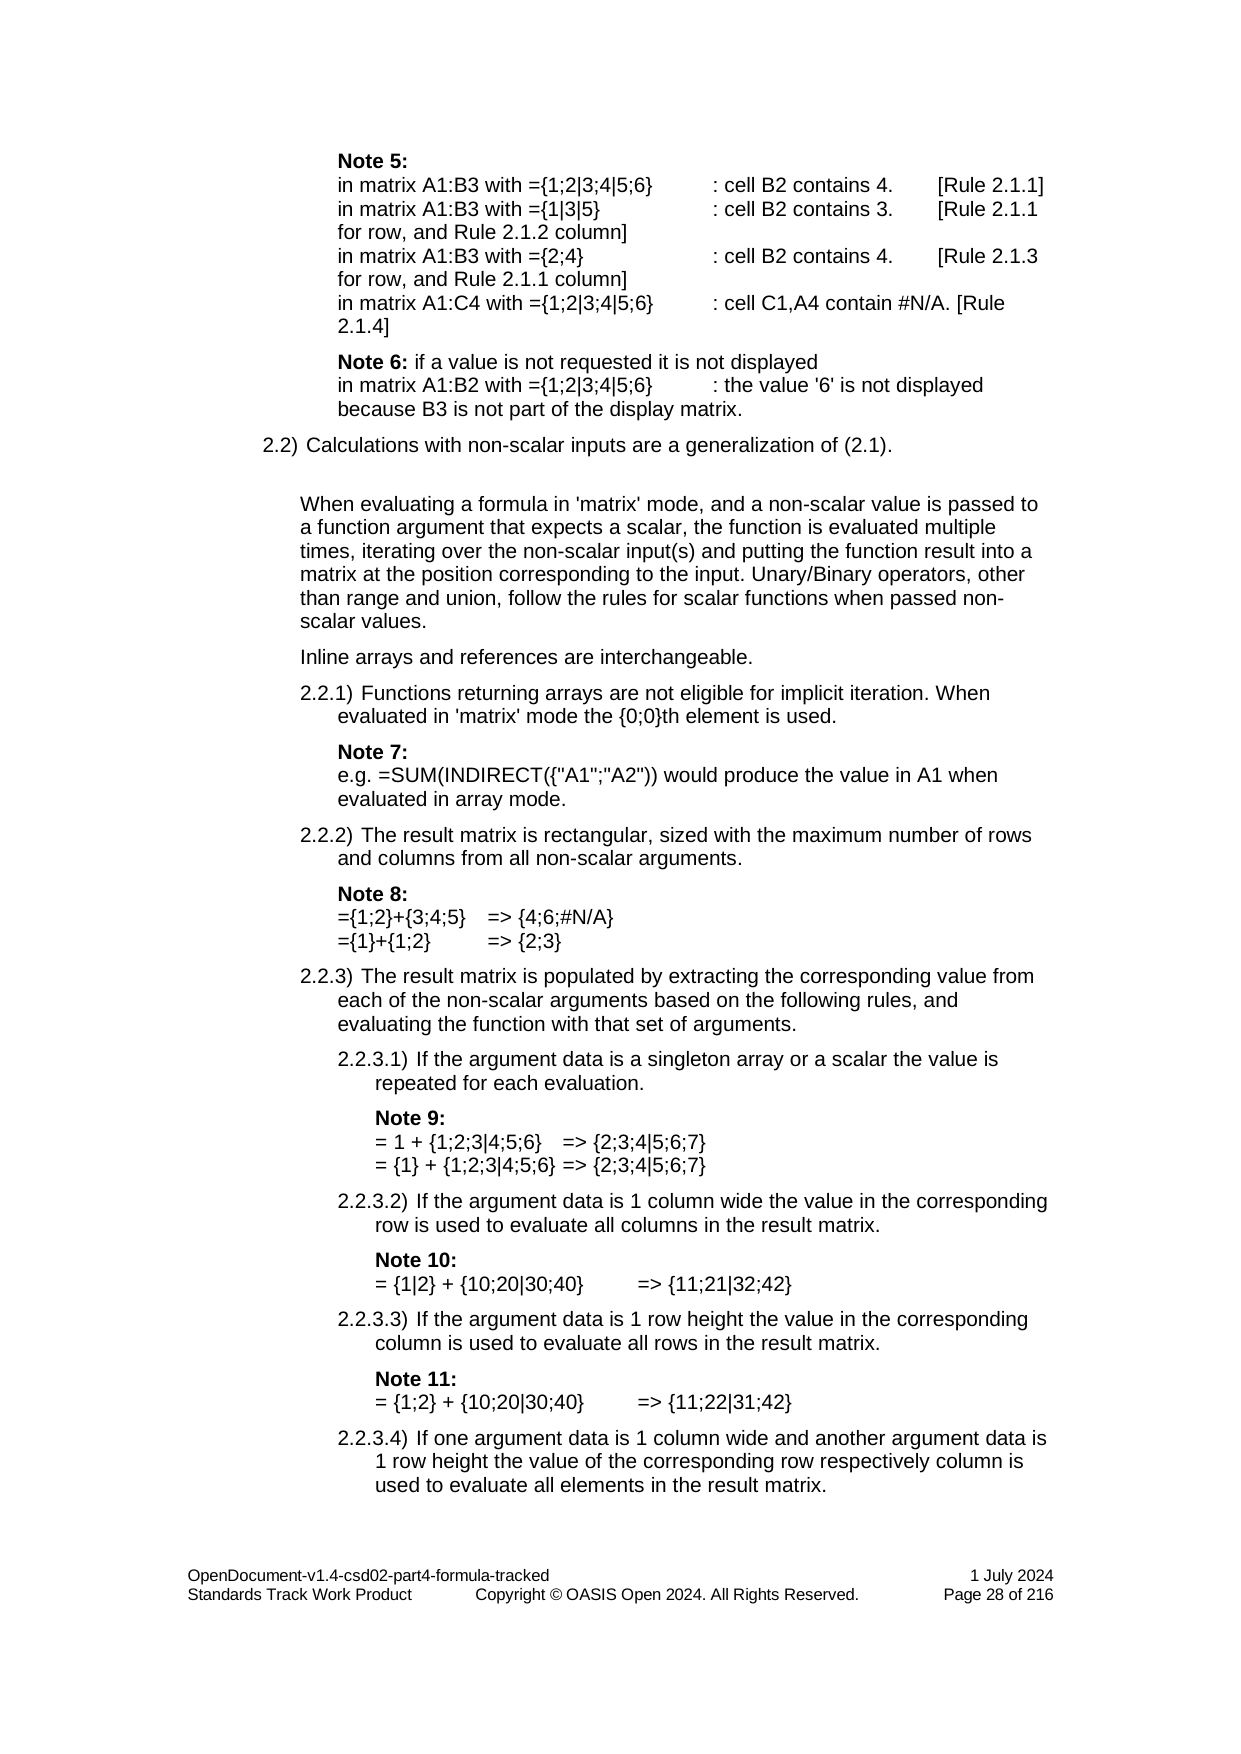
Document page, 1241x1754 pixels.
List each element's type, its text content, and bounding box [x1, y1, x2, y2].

list Note 6: if a value is not requested it is not displayed in matrix A1:B2 with ={1;2|3;4|5;6} : the value '6' is not displayed because B3 is not part of the display matrix. [300, 350, 1053, 421]
list Note 11: = {1;2} + {10;20|30;40} => {11;22|31;42} [337, 1367, 1053, 1414]
list If one argument data is 1 column wide and another argument data is 1 row height the value of the corresponding row respectively column is used to evaluate all elements in the result matrix. [337, 1426, 1053, 1497]
list Note 9: = 1 + {1;2;3|4;5;6} => {2;3;4|5;6;7} = {1} + {1;2;3|4;5;6} => {2;3;4|5;6;7} [337, 1107, 1053, 1177]
list If the argument data is 1 row height the value in the corresponding column is used to evaluate all rows in the result matrix. [337, 1308, 1053, 1355]
list Note 5: in matrix A1:B3 with ={1;2|3;4|5;6} : cell B2 contains 4. [Rule 2.1.1] in matrix A1:B3 with ={1|3|5} : cell B2 contains 3. [Rule 2.1.1 for row, and Rule 2.1.2 column] in matrix A1:B3 with ={2;4} : cell B2 contains 4. [Rule 2.1.3 for row, and Rule 2.1.1 column] in matrix A1:C4 with ={1;2|3;4|5;6} : cell C1,A4 contain #N/A. [Rule 2.1.4] [300, 150, 1053, 338]
list Functions returning arrays are not eligible for implicit iteration. When evaluated in 'matrix' mode the {0;0}th element is used. [300, 681, 1053, 728]
list Note 7: e.g. =SUM(INDIRECT({"A1";"A2")) would produce the value in A1 when evaluated in array mode. [300, 740, 1053, 811]
list Note 8: ={1;2}+{3;4;5} => {4;6;#N/A} ={1}+{1;2} => {2;3} [300, 882, 1053, 953]
list The result matrix is rectangular, sized with the maximum number of rows and columns from all non-scalar arguments. [300, 823, 1053, 870]
list When evaluating a formula in 'matrix' mode, and a non-scalar value is passed to a function argument that expects a scalar, the function is evaluated multiple times, iterating over the non-scalar input(s) and putting the function result into a matrix at the position corresponding to the input. Unary/Binary operators, other than range and union, follow the rules for scalar functions when passed non-scalar values. [262, 469, 1053, 633]
list Note 10: = {1|2} + {10;20|30;40} => {11;21|32;42} [337, 1249, 1053, 1296]
list If the argument data is 1 column wide the value in the corresponding row is used to evaluate all columns in the result matrix. [337, 1189, 1053, 1237]
list Inline arrays and references are interchangeable. [262, 646, 1053, 669]
list If the argument data is a singleton array or a scalar the value is repeated for each evaluation. [337, 1048, 1053, 1095]
list Calculations with non-scalar inputs are a generalization of (2.1). [262, 433, 1053, 457]
list The result matrix is populated by extracting the corresponding value from each of the non-scalar arguments based on the following rules, and evaluating the function with that set of arguments. [300, 965, 1053, 1036]
